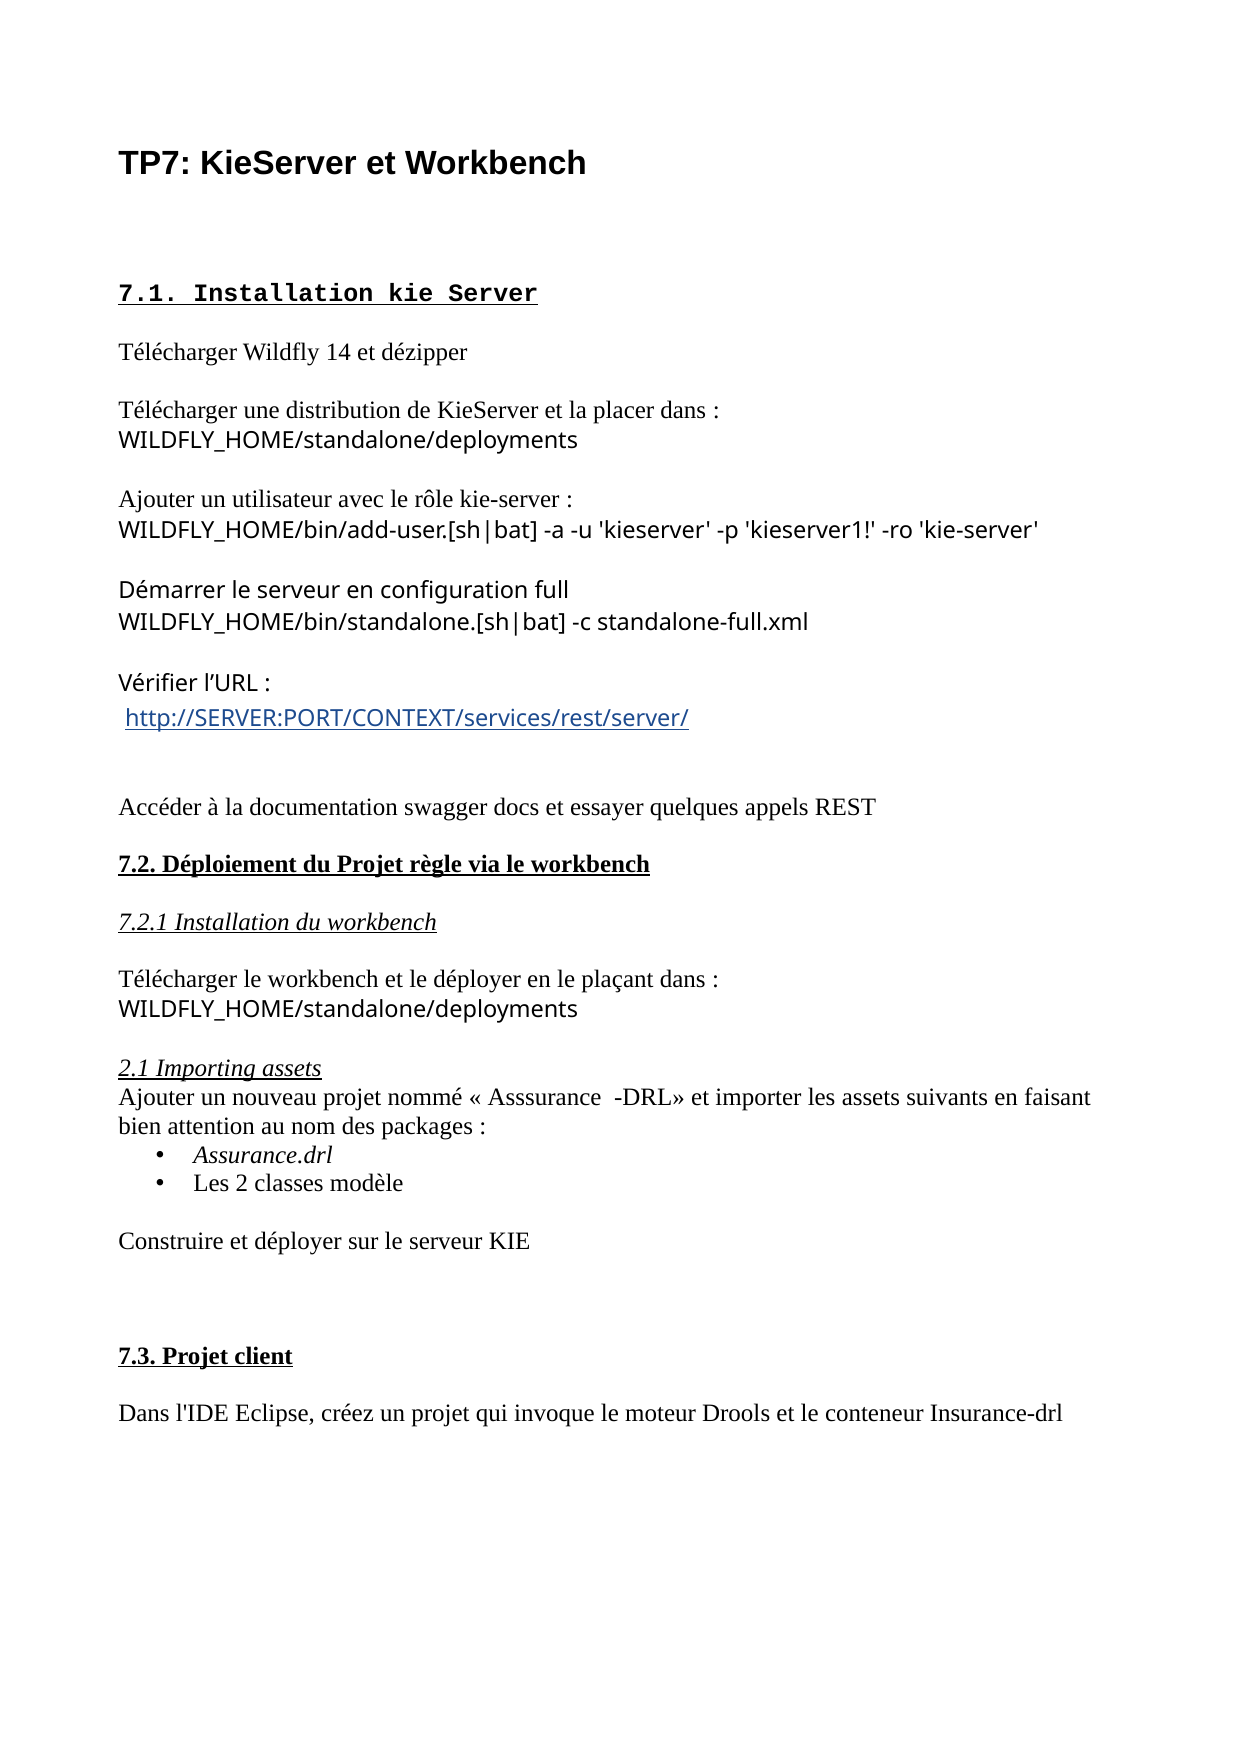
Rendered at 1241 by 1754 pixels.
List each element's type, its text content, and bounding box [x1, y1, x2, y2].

text Ajouter un nouveau projet nommé « Asssurance -DRL» et importer les assets suivants en faisant bien attention au nom des packages : [118, 1082, 1122, 1140]
list Les 2 classes modèle [156, 1168, 1122, 1197]
subtitle TP7: KieServer et Workbench [118, 143, 1122, 182]
text Construire et déployer sur le serveur KIE [118, 1226, 1122, 1255]
text WILDFLY_HOME/standalone/deployments [118, 423, 1122, 455]
text WILDFLY_HOME/bin/standalone.[sh|bat] -c standalone-full.xml [118, 606, 1122, 638]
text Dans l'IDE Eclipse, créez un projet qui invoque le moteur Drools et le conteneur Insurance-drl [118, 1398, 1122, 1427]
text 7.1. Installation kie Server [118, 281, 1122, 309]
text Accéder à la documentation swagger docs et essayer quelques appels REST [118, 792, 1122, 820]
text Démarrer le serveur en configuration full [118, 574, 1122, 606]
text Ajouter un utilisateur avec le rôle kie-server : WILDFLY_HOME/bin/add-user.[sh|bat] -a -u 'kieserver' -p 'kieserver1!' -ro 'kie-server' [118, 484, 1122, 545]
text 7.2. Déploiement du Projet règle via le workbench [118, 849, 1122, 878]
text 7.3. Projet client [118, 1341, 1122, 1370]
text 2.1 Importing assets [118, 1053, 1122, 1082]
text Télécharger une distribution de KieServer et la placer dans : [118, 395, 1122, 423]
list Assurance.drl [156, 1140, 1122, 1168]
text Vérifier l’URL : [118, 666, 1122, 698]
text http://SERVER:PORT/CONTEXT/services/rest/server/ [118, 698, 1122, 734]
text Télécharger Wildfly 14 et dézipper [118, 337, 1122, 366]
text Télécharger le workbench et le déployer en le plaçant dans : [118, 964, 1122, 993]
text WILDFLY_HOME/standalone/deployments [118, 993, 1122, 1025]
text 7.2.1 Installation du workbench [118, 907, 1122, 935]
